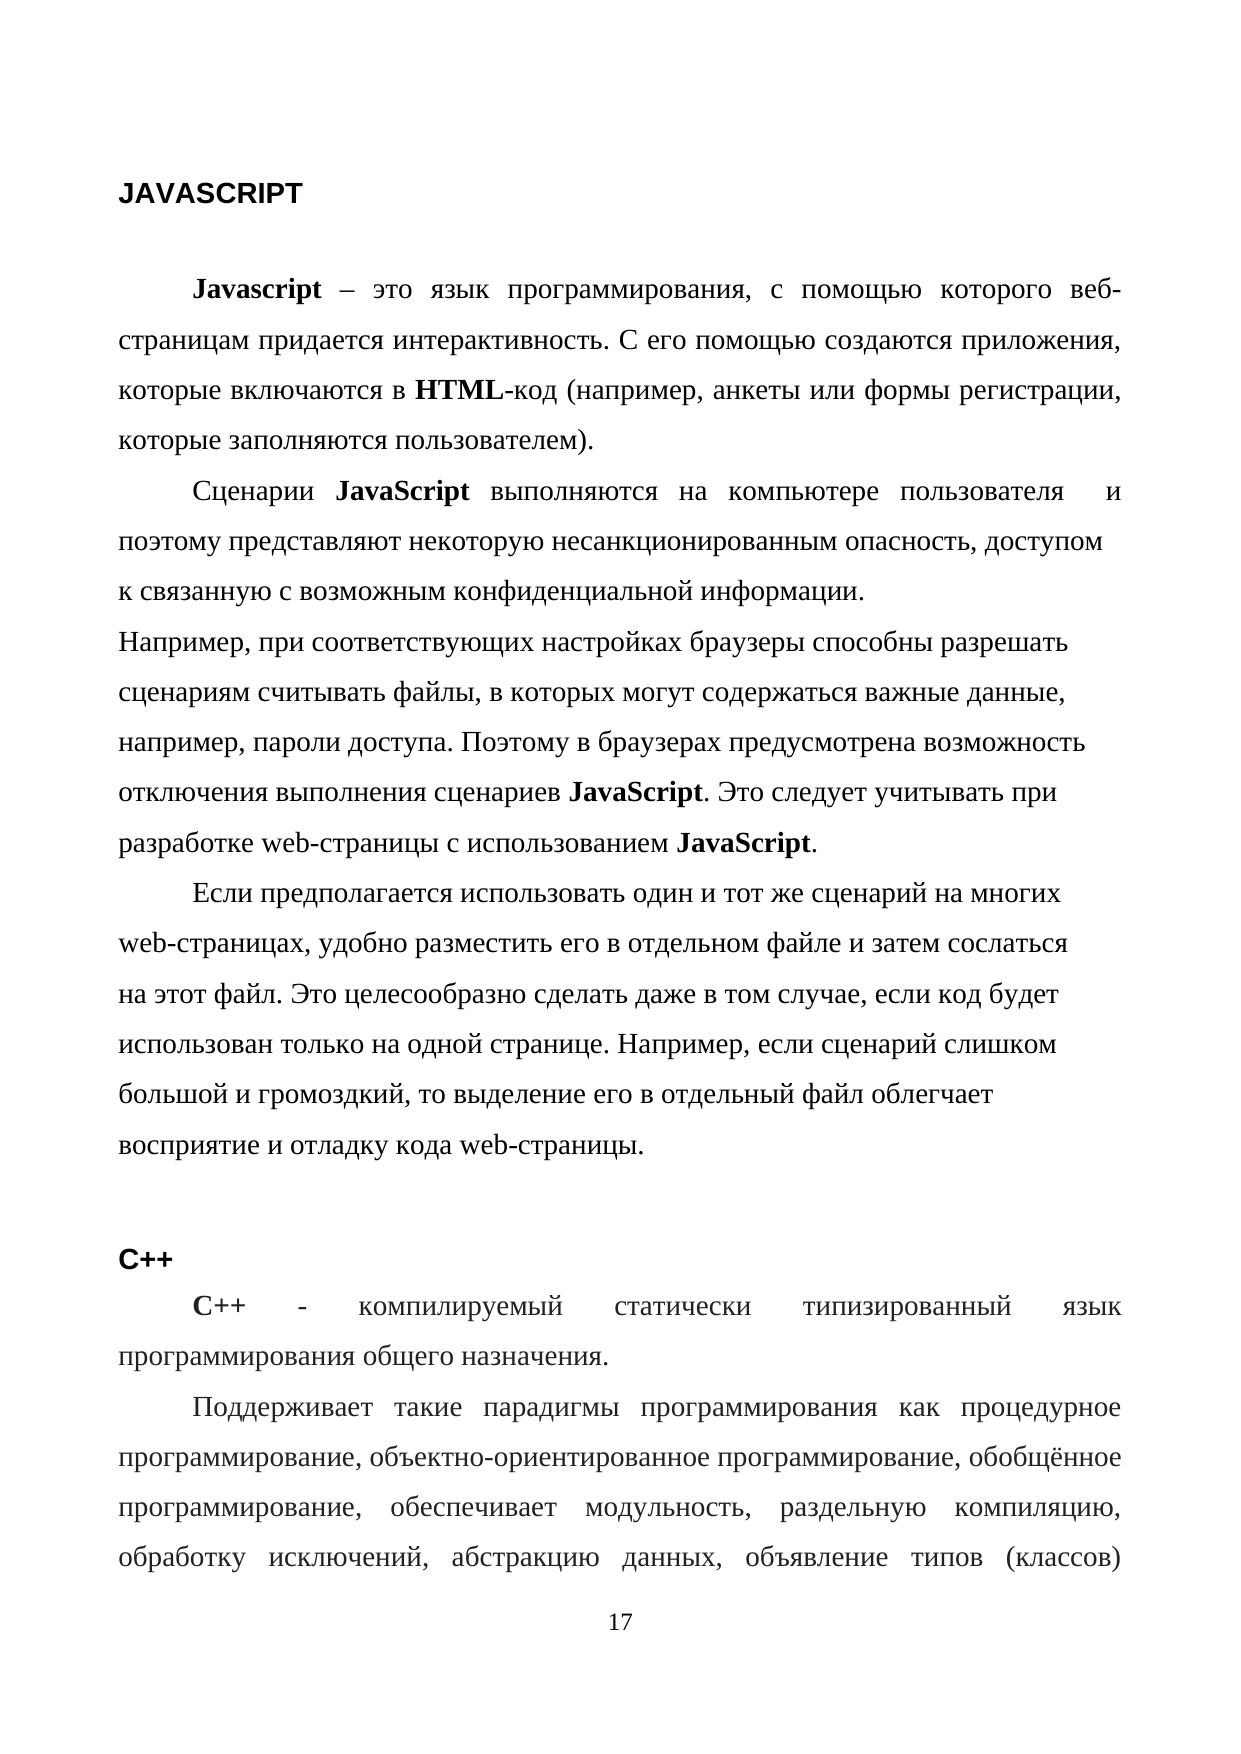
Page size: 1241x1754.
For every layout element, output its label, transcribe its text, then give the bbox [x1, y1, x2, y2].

text к связанную с возможным конфиденциальной информации. [118, 573, 1122, 607]
text отключения выполнения сценариев JavaScript. Это следует учитывать при [118, 774, 1122, 808]
text Поддерживает такие парадигмы программирования как процедурное программирование, объектно-ориентированное программирование, обобщённое программирование, обеспечивает модульность, раздельную компиляцию, обработку исключений, абстракцию данных, объявление типов (классов) [118, 1389, 1122, 1573]
text восприятие и отладку кода web-страницы. [118, 1127, 1122, 1160]
text Если предполагается использовать один и тот же сценарий на многих [118, 875, 1122, 909]
subtitle JAVASCRIPT [118, 176, 1122, 210]
text Javascript – это язык программирования, с помощью которого веб-страницам придается интерактивность. С его помощью создаются приложения, которые включаются в HTML-код (например, анкеты или формы регистрации, которые заполняются пользователем). [118, 271, 1122, 456]
text на этот файл. Это целесообразно сделать даже в том случае, если код будет [118, 976, 1122, 1009]
text Сценарии JavaScript выполняются на компьютере пользователя и поэтому представляют некоторую несанкционированным опасность, доступом [118, 473, 1122, 557]
text например, пароли доступа. Поэтому в браузерах предусмотрена возможность [118, 724, 1122, 758]
text web-страницах, удобно разместить его в отдельном файле и затем сослаться [118, 926, 1122, 959]
text разработке web-страницы с использованием JavaScript. [118, 825, 1122, 858]
text сценариям считывать файлы, в которых могут содержаться важные данные, [118, 674, 1122, 707]
text большой и громоздкий, то выделение его в отдельный файл облегчает [118, 1076, 1122, 1110]
text Например, при соответствующих настройках браузеры способны разрешать [118, 624, 1122, 657]
subtitle С++ [118, 1242, 1122, 1276]
text использован только на одной странице. Например, если сценарий слишком [118, 1026, 1122, 1060]
text C++ - компилируемый статически типизированный язык программирования общего назначения. [118, 1288, 1122, 1372]
